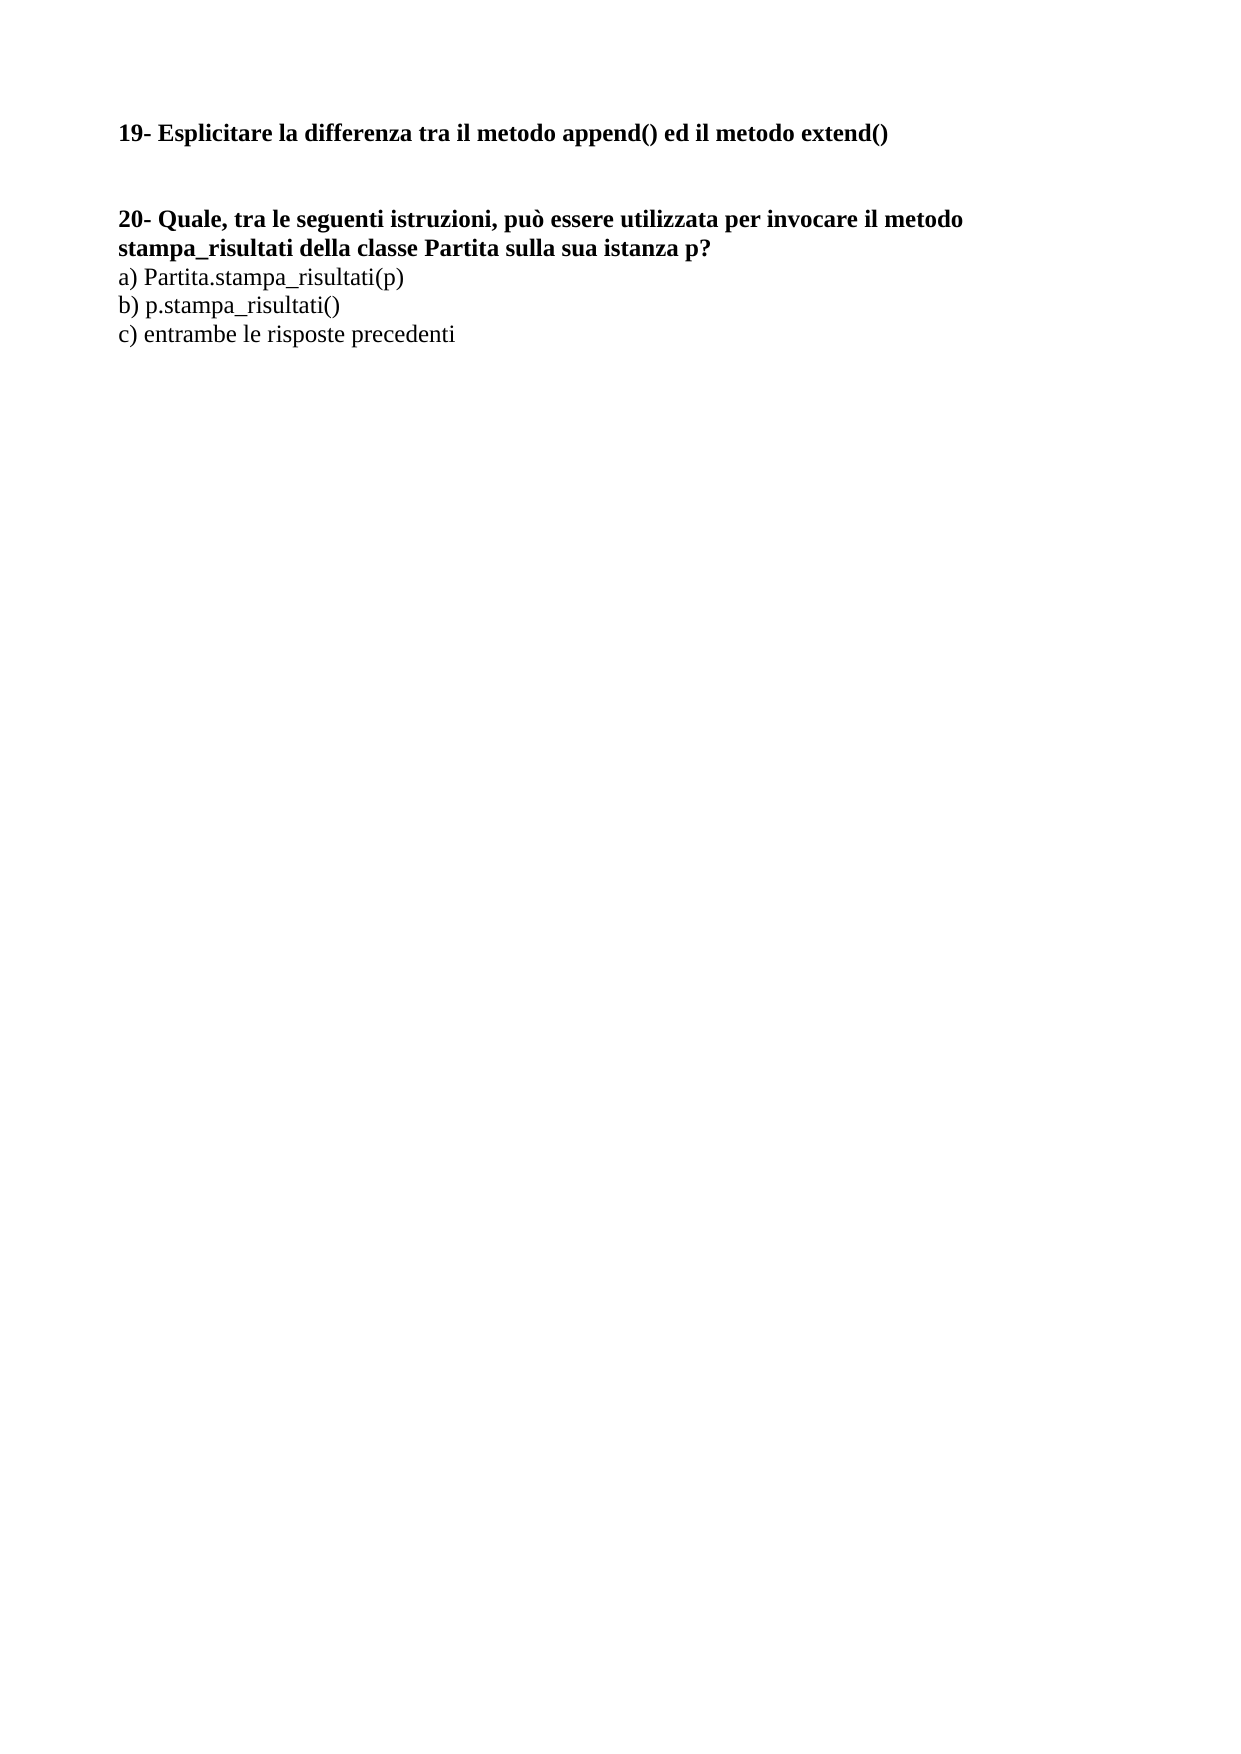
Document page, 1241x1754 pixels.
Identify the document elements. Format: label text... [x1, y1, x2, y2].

text 19- Esplicitare la differenza tra il metodo append() ed il metodo extend() [118, 118, 1122, 147]
text b) p.stampa_risultati() [118, 291, 1122, 319]
text a) Partita.stampa_risultati(p) [118, 262, 1122, 291]
text c) entrambe le risposte precedenti [118, 319, 1122, 348]
text 20- Quale, tra le seguenti istruzioni, può essere utilizzata per invocare il metodo stampa_risultati della classe Partita sulla sua istanza p? [118, 204, 1122, 262]
